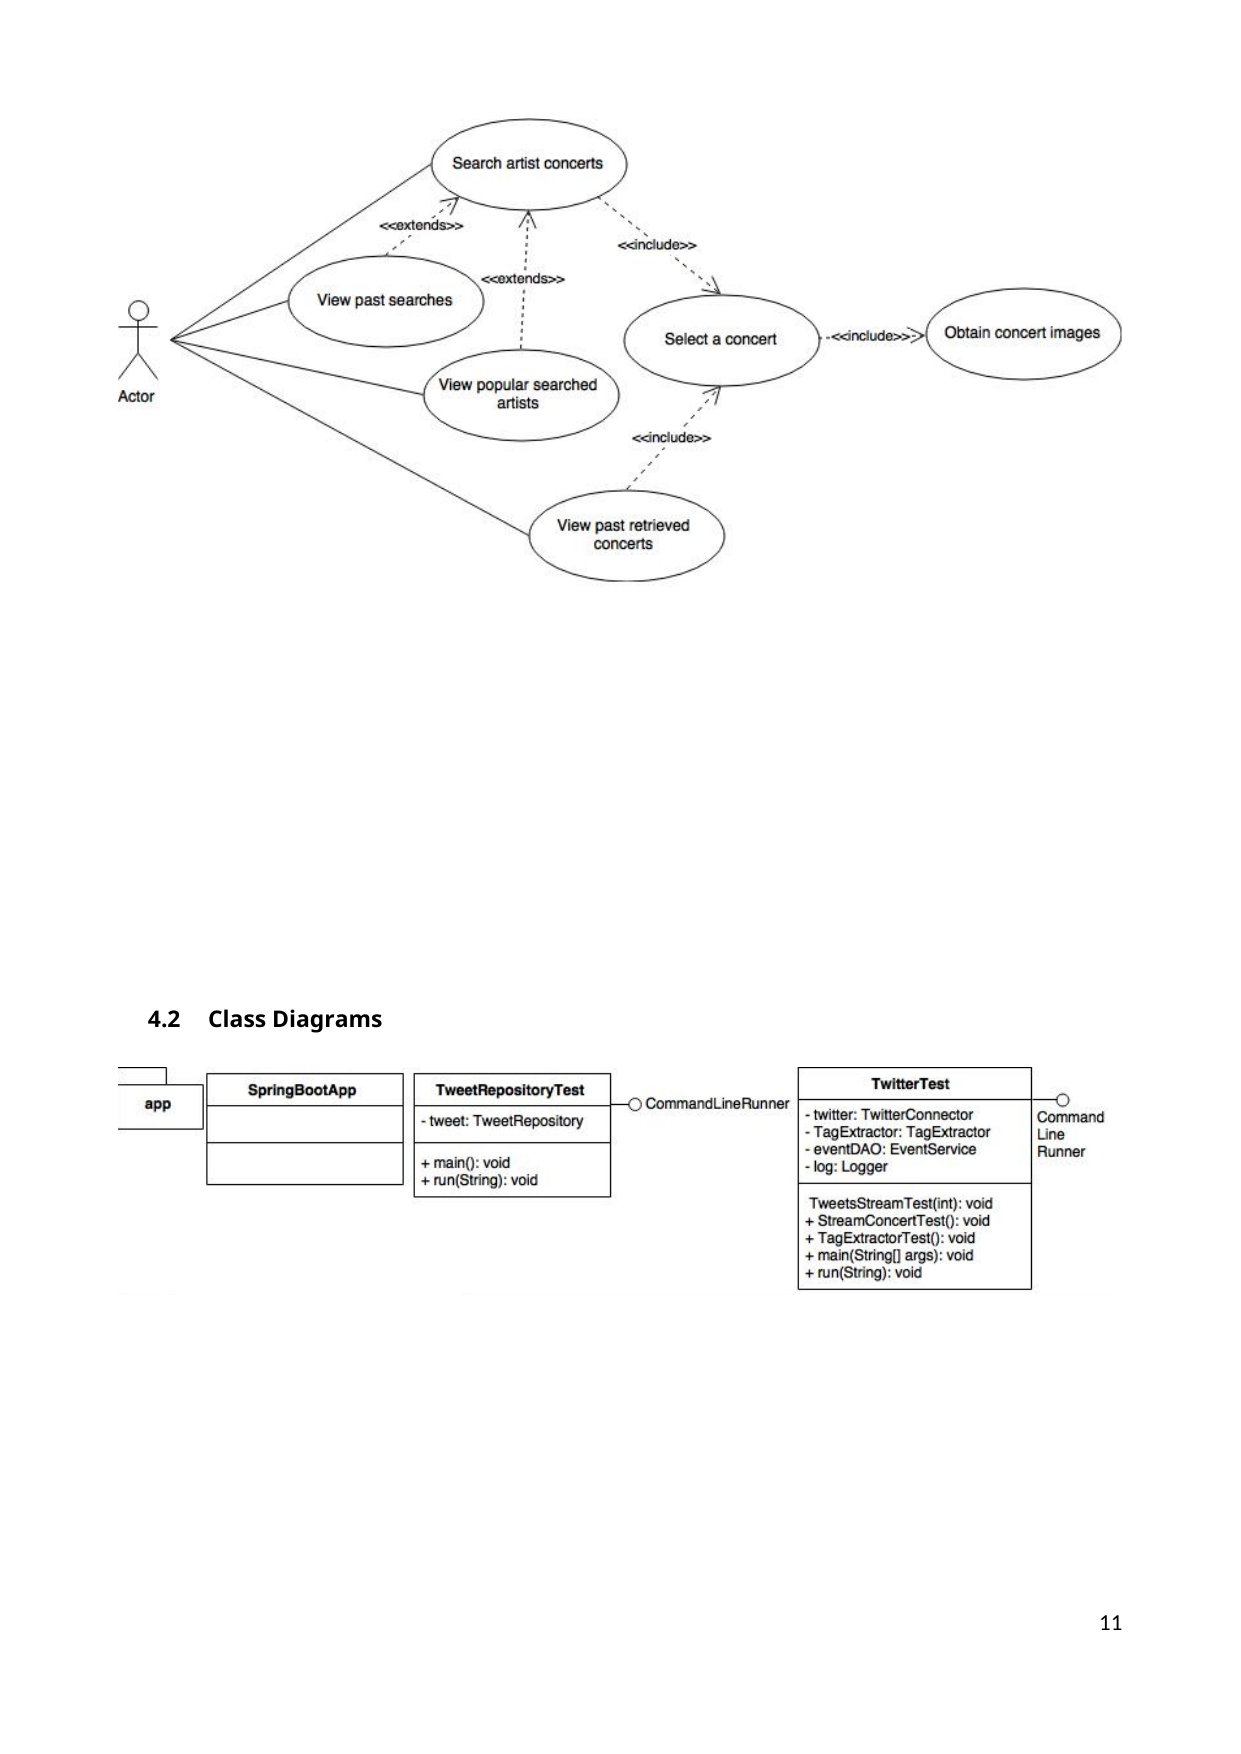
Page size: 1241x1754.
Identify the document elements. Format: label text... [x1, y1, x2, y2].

list Class Diagrams [148, 1003, 1122, 1034]
picture [118, 118, 1123, 587]
picture [118, 1067, 1123, 1295]
